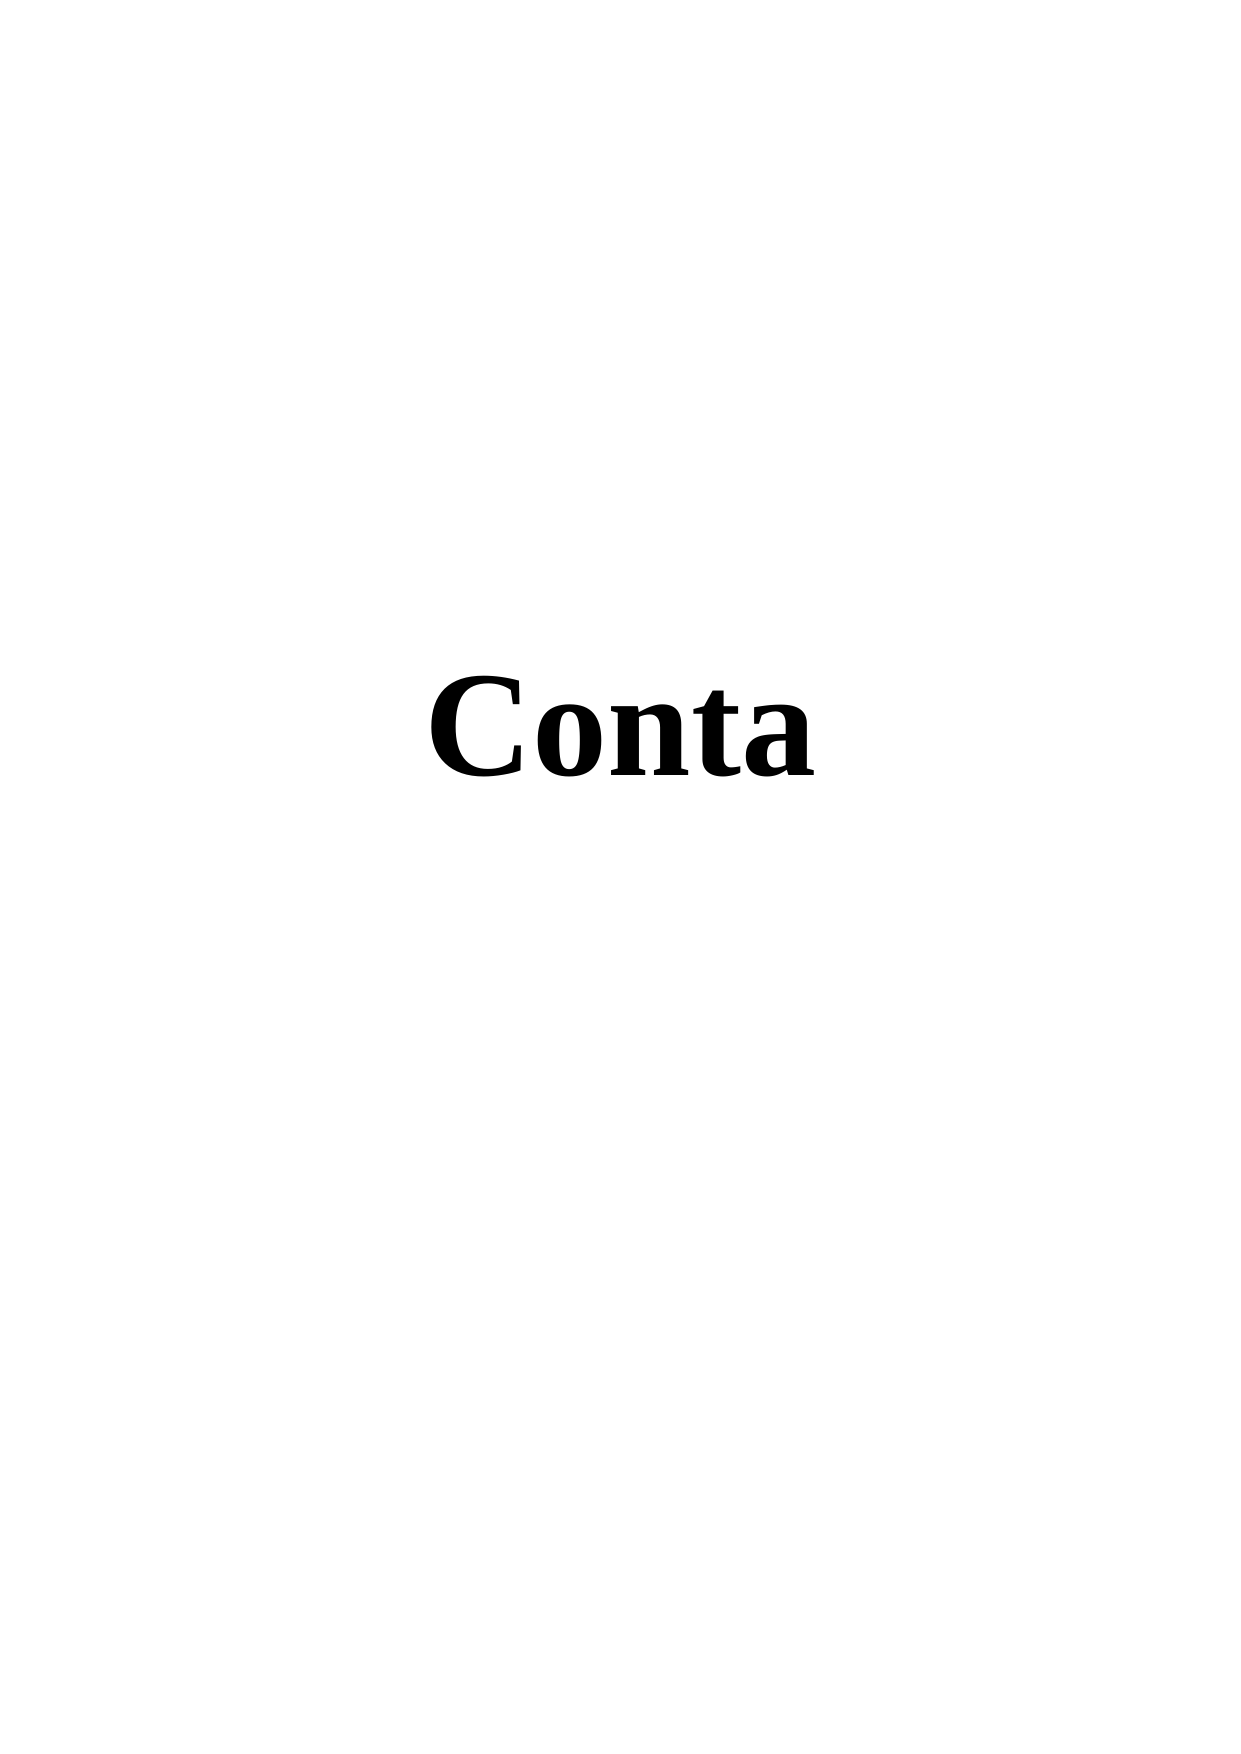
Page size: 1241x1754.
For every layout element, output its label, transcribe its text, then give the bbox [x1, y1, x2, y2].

text Conta [118, 636, 1122, 808]
